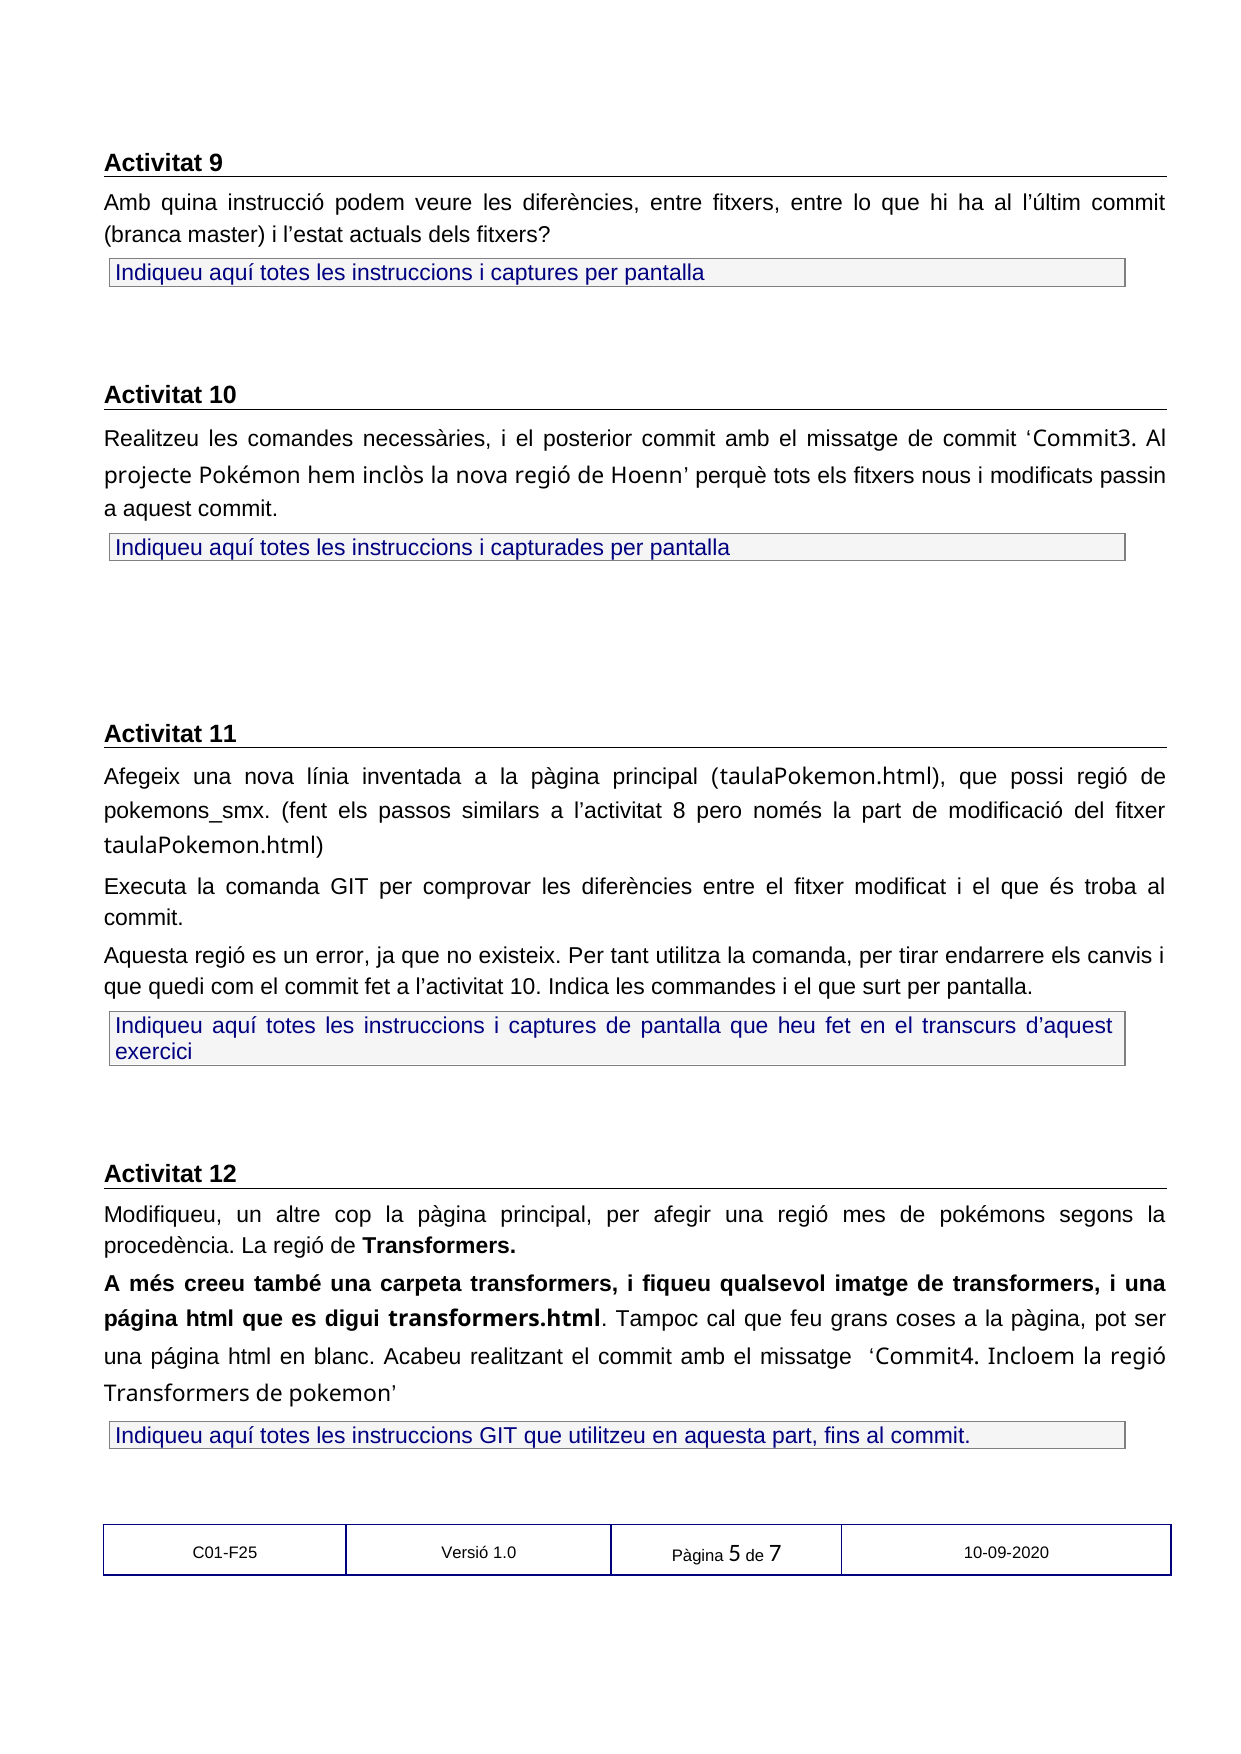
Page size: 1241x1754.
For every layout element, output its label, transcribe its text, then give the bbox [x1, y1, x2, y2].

text Amb quina instrucció podem veure les diferències, entre fitxers, entre lo que hi ha al l’últim commit (branca master) i l’estat actuals dels fitxers? [103, 189, 1167, 247]
text Afegeix una nova línia inventada a la pàgina principal (taulaPokemon.html), que possi regió de pokemons_smx. (fent els passos similars a l’activitat 8 pero només la part de modificació del fitxer taulaPokemon.html) [103, 760, 1167, 861]
text Aquesta regió es un error, ja que no existeix. Per tant utilitza la comanda, per tirar endarrere els canvis i que quedi com el commit fet a l’activitat 10. Indica les commandes i el que surt per pantalla. [103, 942, 1167, 1000]
text A més creeu també una carpeta transformers, i fiqueu qualsevol imatge de transformers, i una página html que es digui transformers.html. Tampoc cal que feu grans coses a la pàgina, pot ser una página html en blanc. Acabeu realitzant el commit amb el missatge ‘Commit4. Incloem la regió Transformers de pokemon’ [103, 1269, 1167, 1408]
text Activitat 9 [103, 148, 1167, 177]
text Realitzeu les comandes necessàries, i el posterior commit amb el missatge de commit ‘Commit3. Al projecte Pokémon hem inclòs la nova regió de Hoenn’ perquè tots els fitxers nous i modificats passin a aquest commit. [103, 421, 1167, 522]
text Activitat 11 [103, 719, 1167, 748]
text Executa la comanda GIT per comprovar les diferències entre el fitxer modificat i el que és troba al commit. [103, 873, 1167, 931]
table_header Indiqueu aquí totes les instruccions i capturades per pantalla [110, 534, 1124, 560]
text Activitat 12 [103, 1159, 1167, 1189]
text Activitat 10 [103, 380, 1167, 410]
table_header Indiqueu aquí totes les instruccions i captures per pantalla [110, 259, 1124, 286]
table_header Indiqueu aquí totes les instruccions i captures de pantalla que heu fet en el transcurs d’aquest exercici [110, 1012, 1124, 1064]
table_header Indiqueu aquí totes les instruccions GIT que utilitzeu en aquesta part, fins al commit. [110, 1422, 1124, 1448]
text Modifiqueu, un altre cop la pàgina principal, per afegir una regió mes de pokémons segons la procedència. La regió de Transformers. [103, 1201, 1167, 1258]
